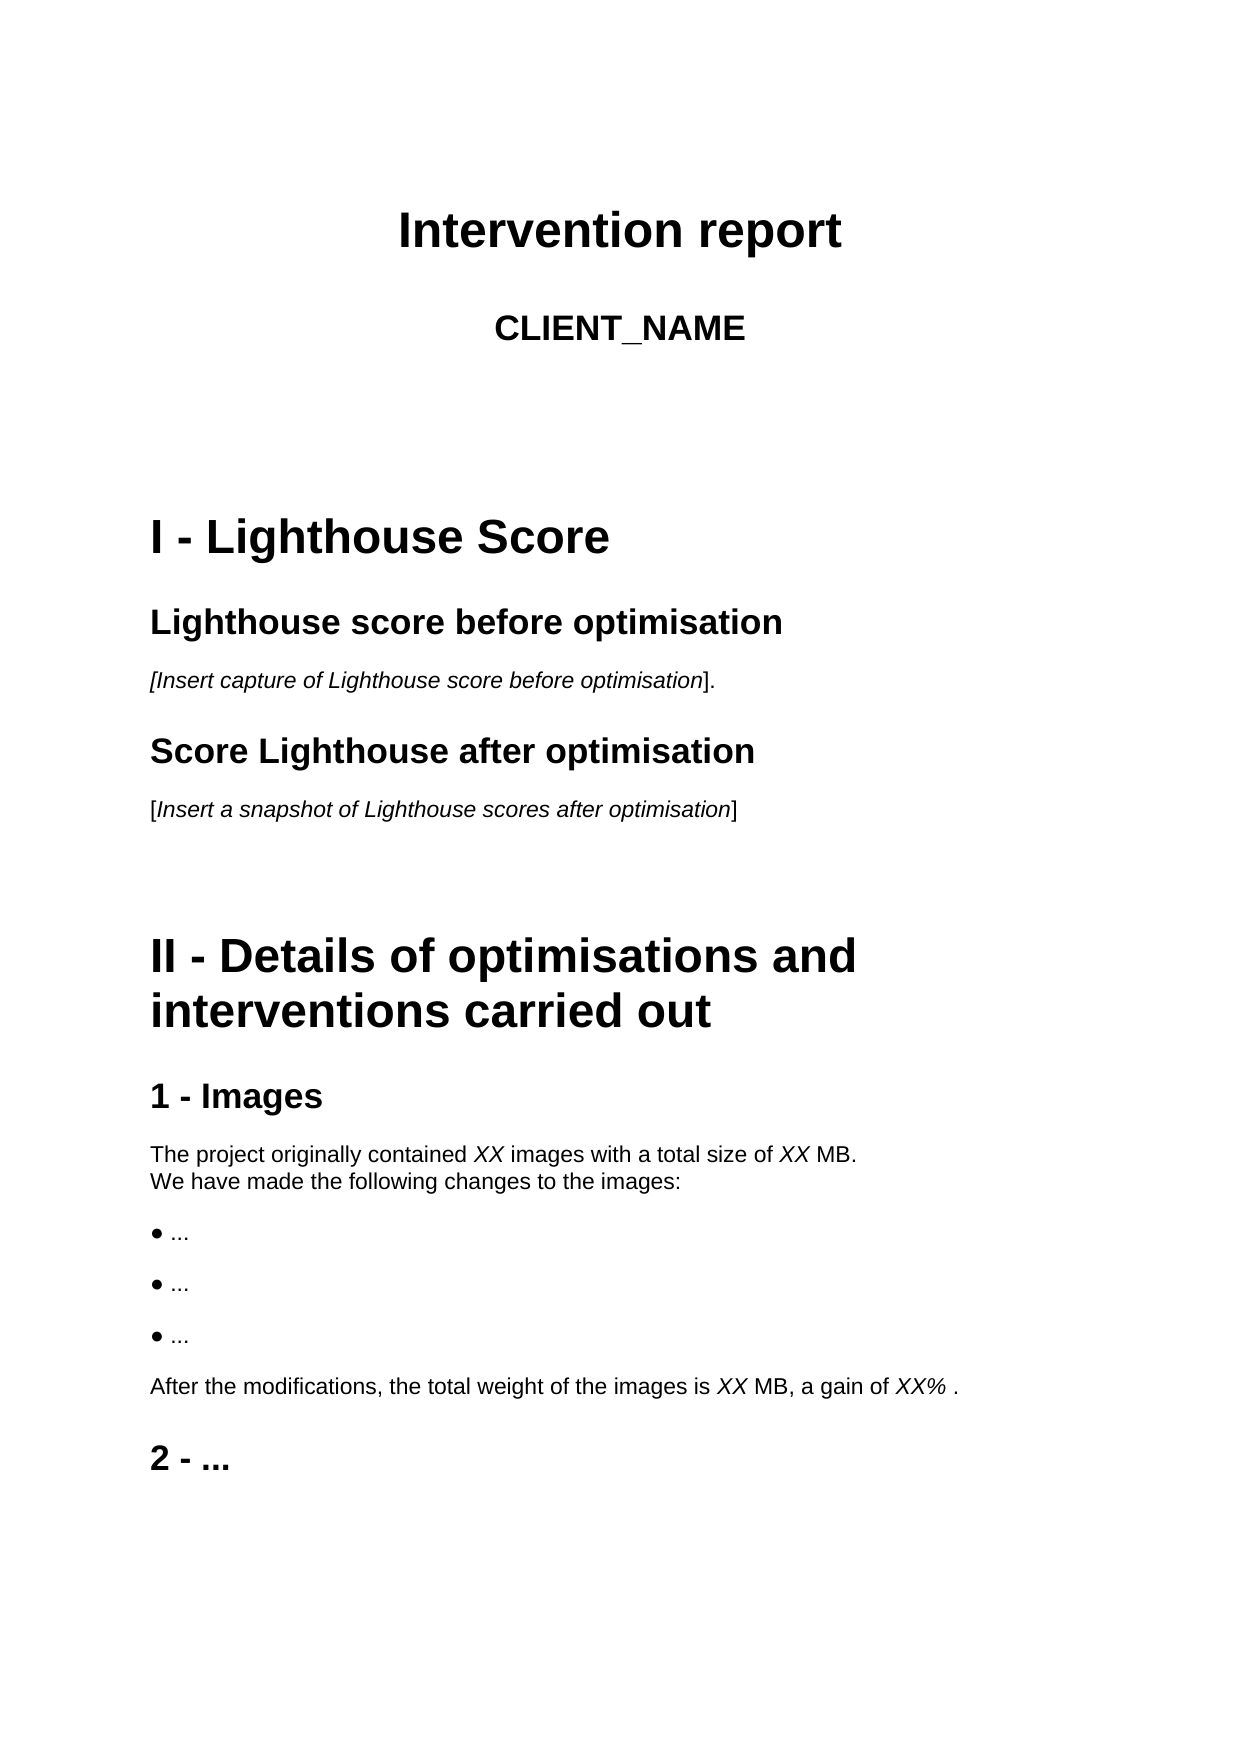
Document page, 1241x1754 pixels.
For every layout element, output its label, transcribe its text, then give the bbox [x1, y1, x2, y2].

text [Insert a snapshot of Lighthouse scores after optimisation] [150, 796, 1090, 823]
subtitle I - Lighthouse Score [150, 398, 1090, 563]
text ● ... [150, 1322, 1090, 1348]
text [Insert capture of Lighthouse score before optimisation]. [150, 667, 1090, 693]
text ● ... [150, 1219, 1090, 1245]
text ● ... [150, 1270, 1090, 1297]
text The project originally contained XX images with a total size of XX MB. We have made the following changes to the images: [150, 1141, 1090, 1194]
subtitle II - Details of optimisations and interventions carried out [150, 873, 1090, 1038]
subtitle 2 - ... [150, 1437, 1090, 1478]
subtitle CLIENT_NAME [150, 307, 1090, 348]
subtitle Score Lighthouse after optimisation [150, 731, 1090, 771]
subtitle Intervention report [150, 200, 1090, 257]
subtitle Lighthouse score before optimisation [150, 601, 1090, 642]
text After the modifications, the total weight of the images is XX MB, a gain of XX% . [150, 1373, 1090, 1399]
subtitle 1 - Images [150, 1076, 1090, 1116]
